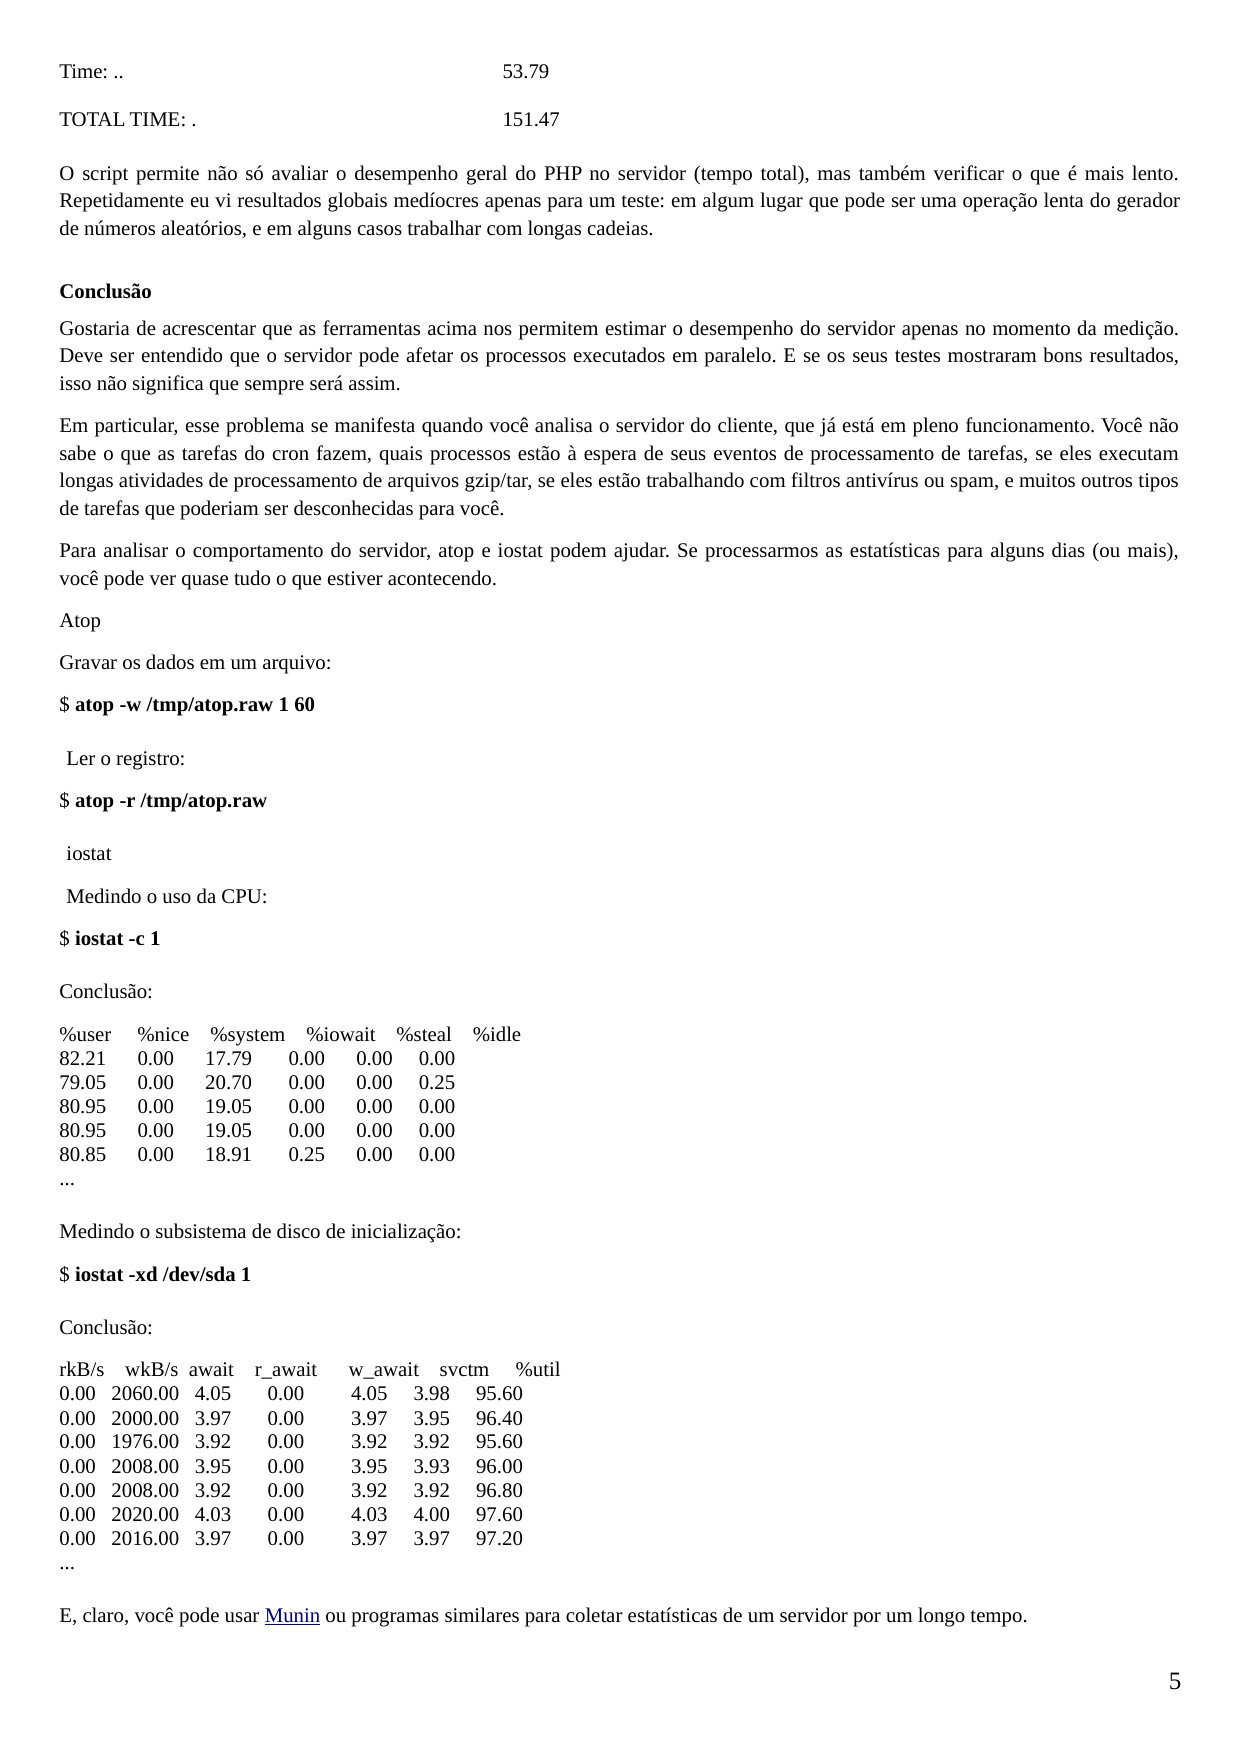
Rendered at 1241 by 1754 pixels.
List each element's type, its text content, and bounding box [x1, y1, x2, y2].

text ... [59, 1550, 1181, 1574]
text Gostaria de acrescentar que as ferramentas acima nos permitem estimar o desempenho do servidor apenas no momento da medição. Deve ser entendido que o servidor pode afetar os processos executados em paralelo. E se os seus testes mostraram bons resultados, isso não significa que sempre será assim. [59, 316, 1181, 395]
text rkB/s wkB/s await r_await w_await svctm %util [59, 1357, 1181, 1381]
text Em particular, esse problema se manifesta quando você analisa o servidor do cliente, que já está em pleno funcionamento. Você não sabe o que as tarefas do cron fazem, quais processos estão à espera de seus eventos de processamento de tarefas, se eles executam longas atividades de processamento de arquivos gzip/tar, se eles estão trabalhando com filtros antivírus ou spam, e muitos outros tipos de tarefas que poderiam ser desconhecidas para você. [59, 413, 1181, 520]
text 0.00 1976.00 3.92 0.00 3.92 3.92 95.60 [59, 1429, 1181, 1453]
text $ iostat -c 1 [59, 926, 1181, 950]
text $ iostat -xd /dev/sda 1 [59, 1262, 1181, 1286]
text 0.00 2008.00 3.92 0.00 3.92 3.92 96.80 [59, 1478, 1181, 1502]
text TOTAL TIME: . 151.47 [59, 107, 1181, 131]
text Medindo o subsistema de disco de inicialização: [59, 1219, 1181, 1243]
text iostat [59, 841, 1181, 865]
text 0.00 2000.00 3.97 0.00 3.97 3.95 96.40 [59, 1405, 1181, 1429]
text 79.05 0.00 20.70 0.00 0.00 0.25 [59, 1069, 1181, 1094]
text 82.21 0.00 17.79 0.00 0.00 0.00 [59, 1046, 1181, 1069]
text 0.00 2060.00 4.05 0.00 4.05 3.98 95.60 [59, 1381, 1181, 1405]
text Medindo o uso da CPU: [59, 883, 1181, 908]
text $ atop -w /tmp/atop.raw 1 60 [59, 692, 1181, 716]
text 0.00 2016.00 3.97 0.00 3.97 3.97 97.20 [59, 1526, 1181, 1550]
subtitle Conclusão [59, 279, 1181, 303]
text 0.00 2008.00 3.95 0.00 3.95 3.93 96.00 [59, 1453, 1181, 1478]
text Ler o registro: [59, 746, 1181, 770]
text $ atop -r /tmp/atop.raw [59, 788, 1181, 812]
text %user %nice %system %iowait %steal %idle [59, 1021, 1181, 1046]
text 80.95 0.00 19.05 0.00 0.00 0.00 [59, 1094, 1181, 1118]
text E, claro, você pode usar Munin ou programas similares para coletar estatísticas de um servidor por um longo tempo. [59, 1603, 1181, 1627]
text Atop [59, 608, 1181, 632]
text Time: .. 53.79 [59, 59, 1181, 83]
text Para analisar o comportamento do servidor, atop e iostat podem ajudar. Se processarmos as estatísticas para alguns dias (ou mais), você pode ver quase tudo o que estiver acontecendo. [59, 538, 1181, 589]
text Gravar os dados em um arquivo: [59, 650, 1181, 674]
text Conclusão: [59, 1315, 1181, 1339]
text O script permite não só avaliar o desempenho geral do PHP no servidor (tempo total), mas também verificar o que é mais lento. Repetidamente eu vi resultados globais medíocres apenas para um teste: em algum lugar que pode ser uma operação lenta do gerador de números aleatórios, e em alguns casos trabalhar com longas cadeias. [59, 161, 1181, 240]
text 0.00 2020.00 4.03 0.00 4.03 4.00 97.60 [59, 1502, 1181, 1526]
text ... [59, 1166, 1181, 1190]
text Conclusão: [59, 979, 1181, 1003]
text 80.85 0.00 18.91 0.25 0.00 0.00 [59, 1142, 1181, 1166]
text 80.95 0.00 19.05 0.00 0.00 0.00 [59, 1118, 1181, 1142]
